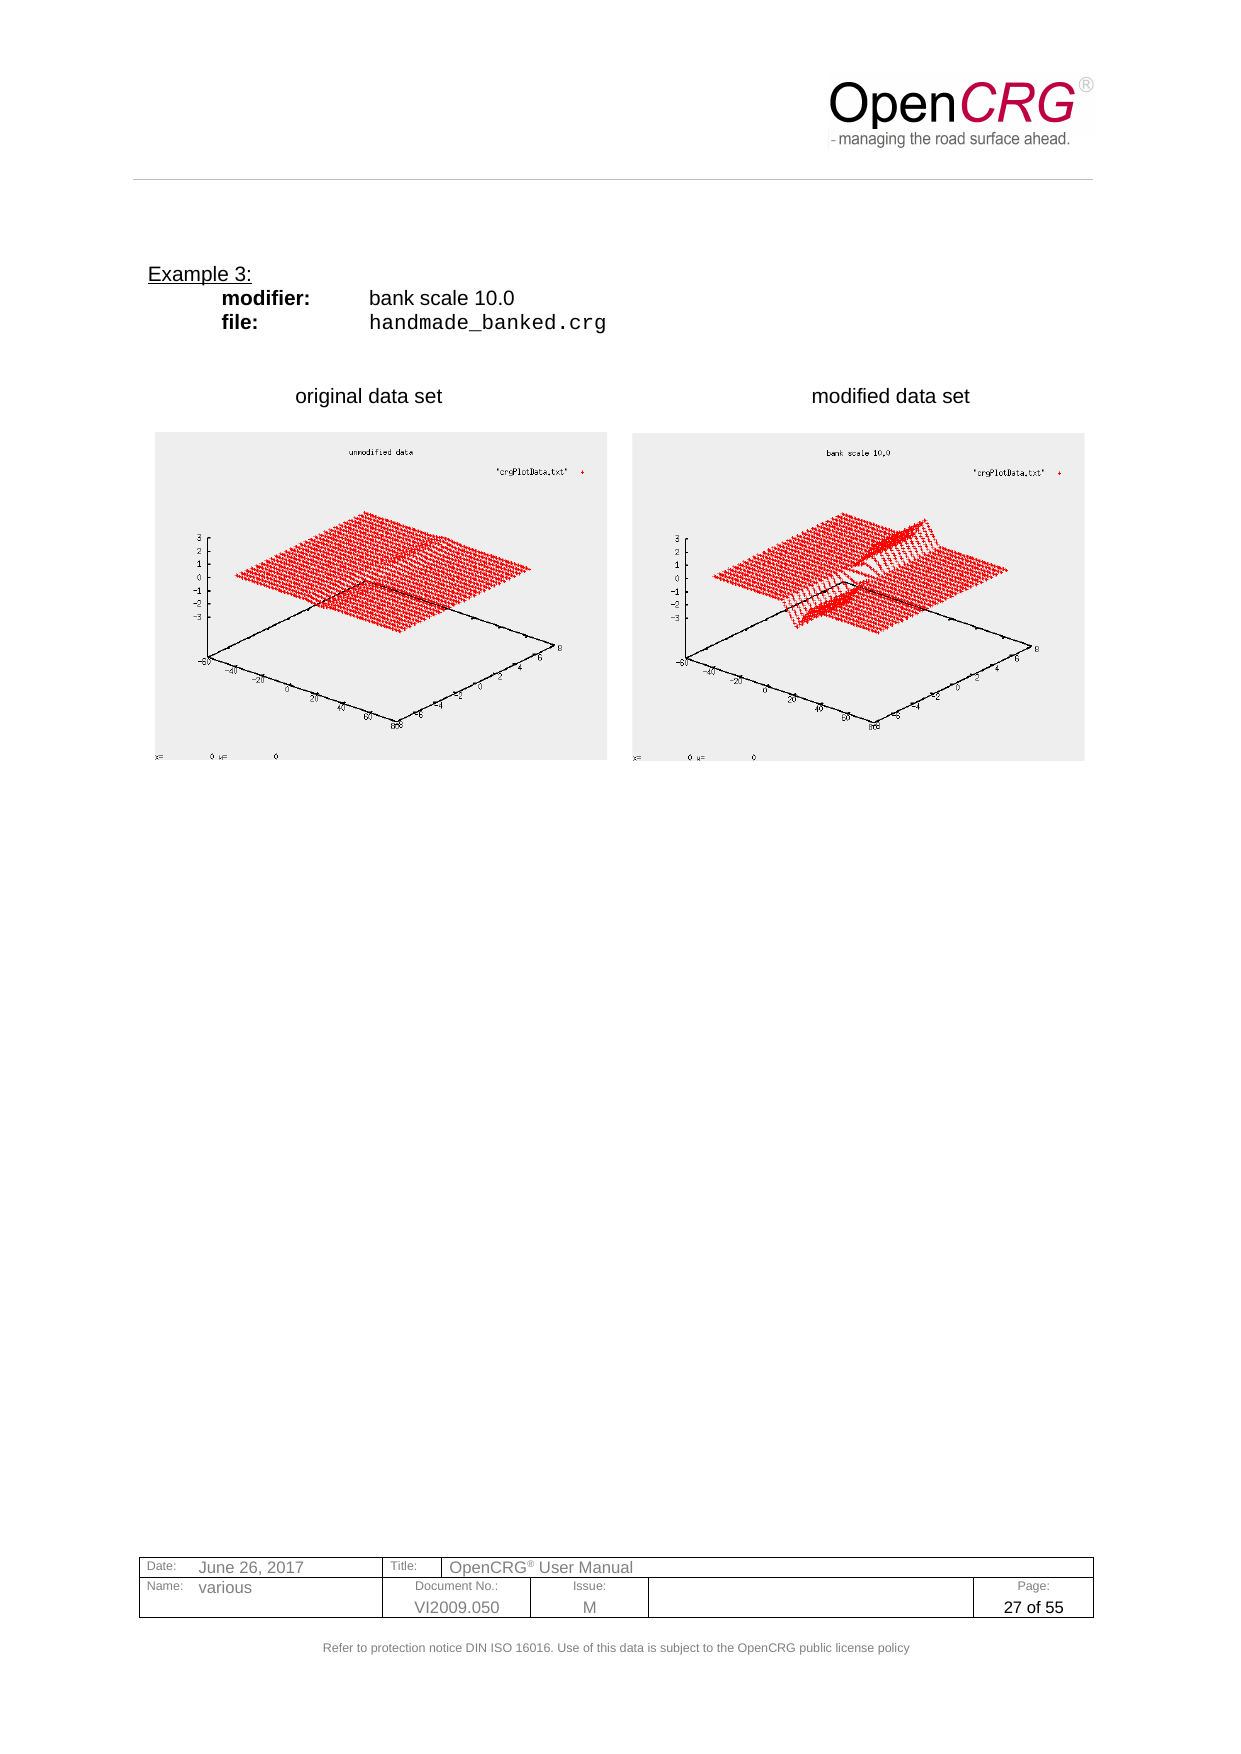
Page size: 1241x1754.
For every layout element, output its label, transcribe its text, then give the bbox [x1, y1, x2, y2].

text original data set modified data set [148, 384, 1093, 408]
picture [154, 432, 608, 760]
text file: handmade_banked.crg [148, 310, 1093, 336]
text modifier: bank scale 10.0 [148, 286, 1093, 310]
picture [828, 73, 1096, 150]
picture [632, 433, 1085, 761]
text Example 3: [148, 262, 1093, 286]
